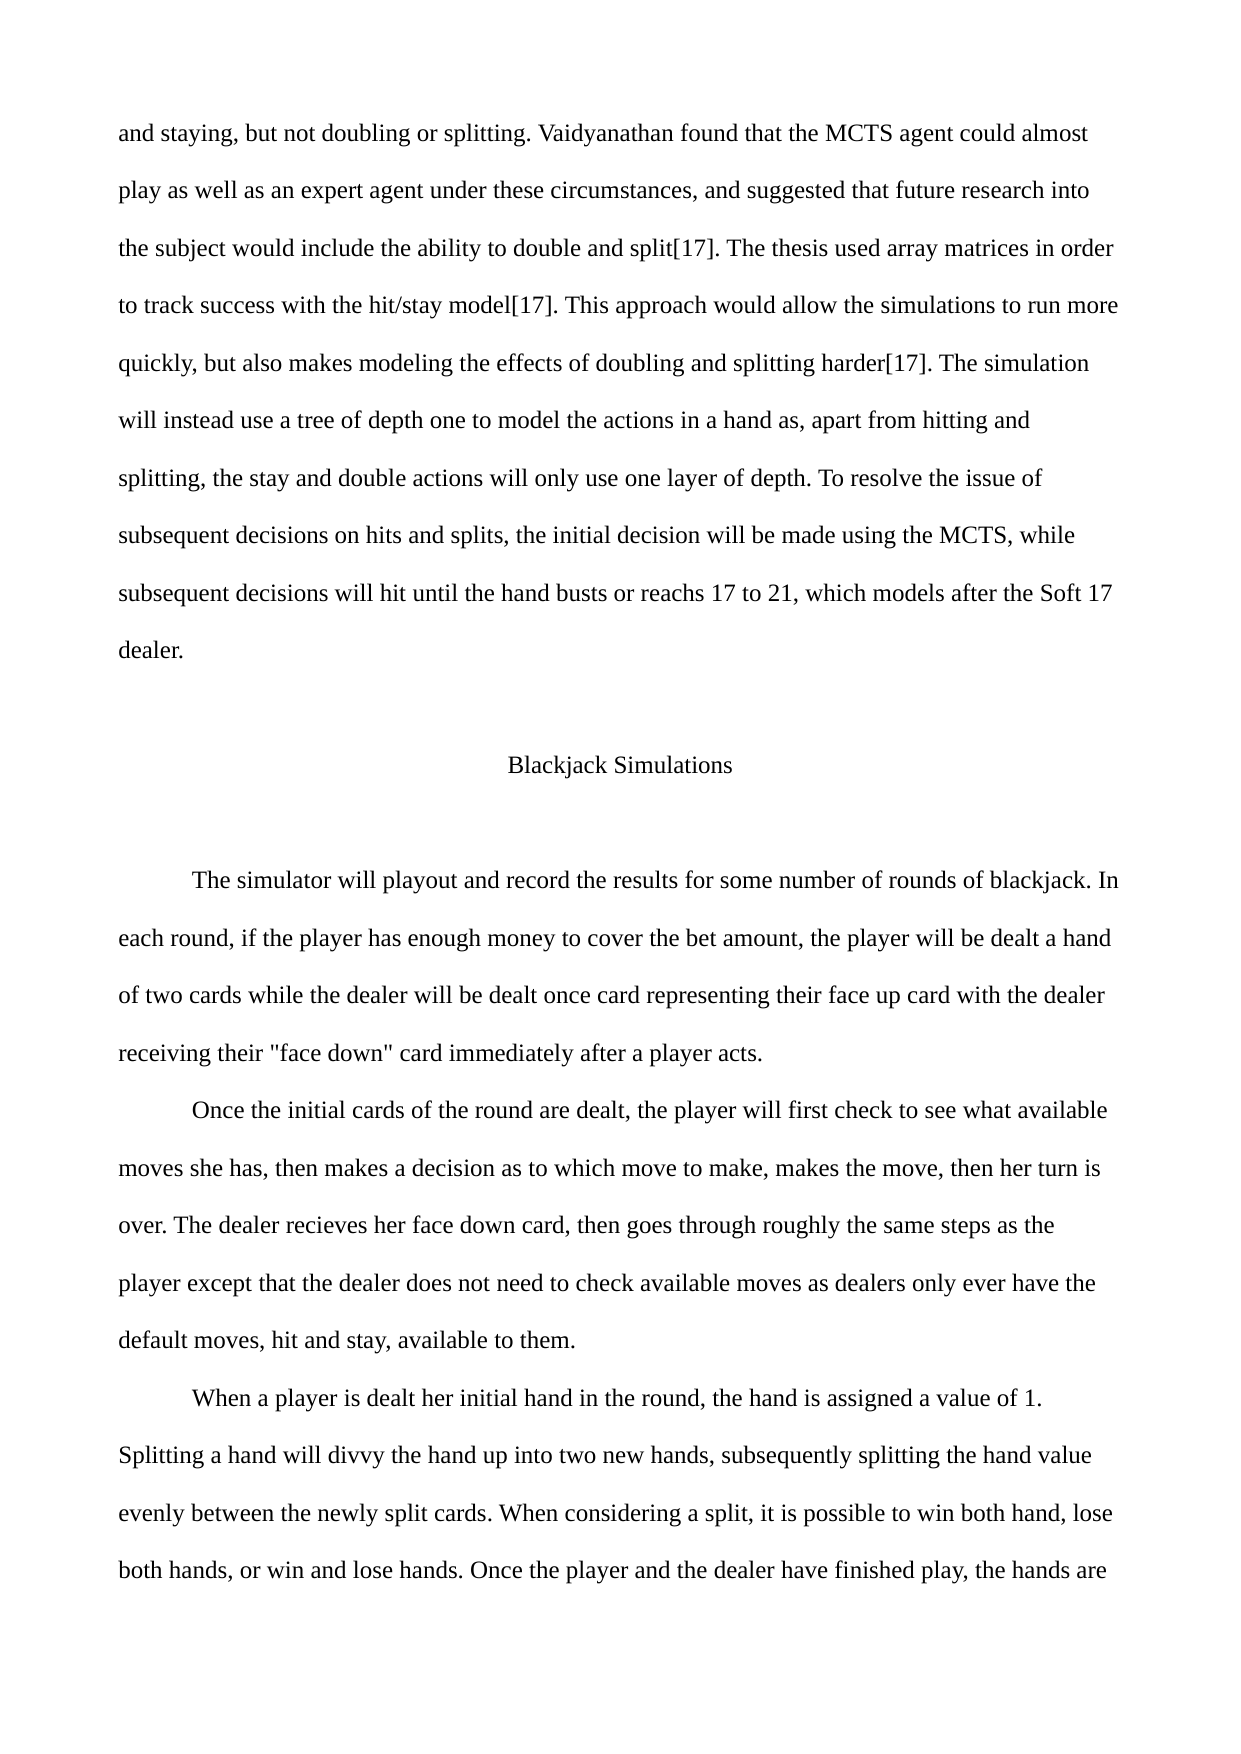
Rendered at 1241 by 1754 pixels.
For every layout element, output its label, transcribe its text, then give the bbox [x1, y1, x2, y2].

text Blackjack Simulations [118, 751, 1122, 779]
text and staying, but not doubling or splitting. Vaidyanathan found that the MCTS agent could almost play as well as an expert agent under these circumstances, and suggested that future research into the subject would include the ability to double and split[17]. The thesis used array matrices in order to track success with the hit/stay model[17]. This approach would allow the simulations to run more quickly, but also makes modeling the effects of doubling and splitting harder[17]. The simulation will instead use a tree of depth one to model the actions in a hand as, apart from hitting and splitting, the stay and double actions will only use one layer of depth. To resolve the issue of subsequent decisions on hits and splits, the initial decision will be made using the MCTS, while subsequent decisions will hit until the hand busts or reachs 17 to 21, which models after the Soft 17 dealer. [118, 118, 1122, 664]
text When a player is dealt her initial hand in the round, the hand is assigned a value of 1. Splitting a hand will divvy the hand up into two new hands, subsequently splitting the hand value evenly between the newly split cards. When considering a split, it is possible to win both hand, lose both hands, or win and lose hands. Once the player and the dealer have finished play, the hands are [118, 1383, 1122, 1584]
text Once the initial cards of the round are dealt, the player will first check to see what available moves she has, then makes a decision as to which move to make, makes the move, then her turn is over. The dealer recieves her face down card, then goes through roughly the same steps as the player except that the dealer does not need to check available moves as dealers only ever have the default moves, hit and stay, available to them. [118, 1096, 1122, 1354]
text The simulator will playout and record the results for some number of rounds of blackjack. In each round, if the player has enough money to cover the bet amount, the player will be dealt a hand of two cards while the dealer will be dealt once card representing their face up card with the dealer receiving their "face down" card immediately after a player acts. [118, 866, 1122, 1067]
